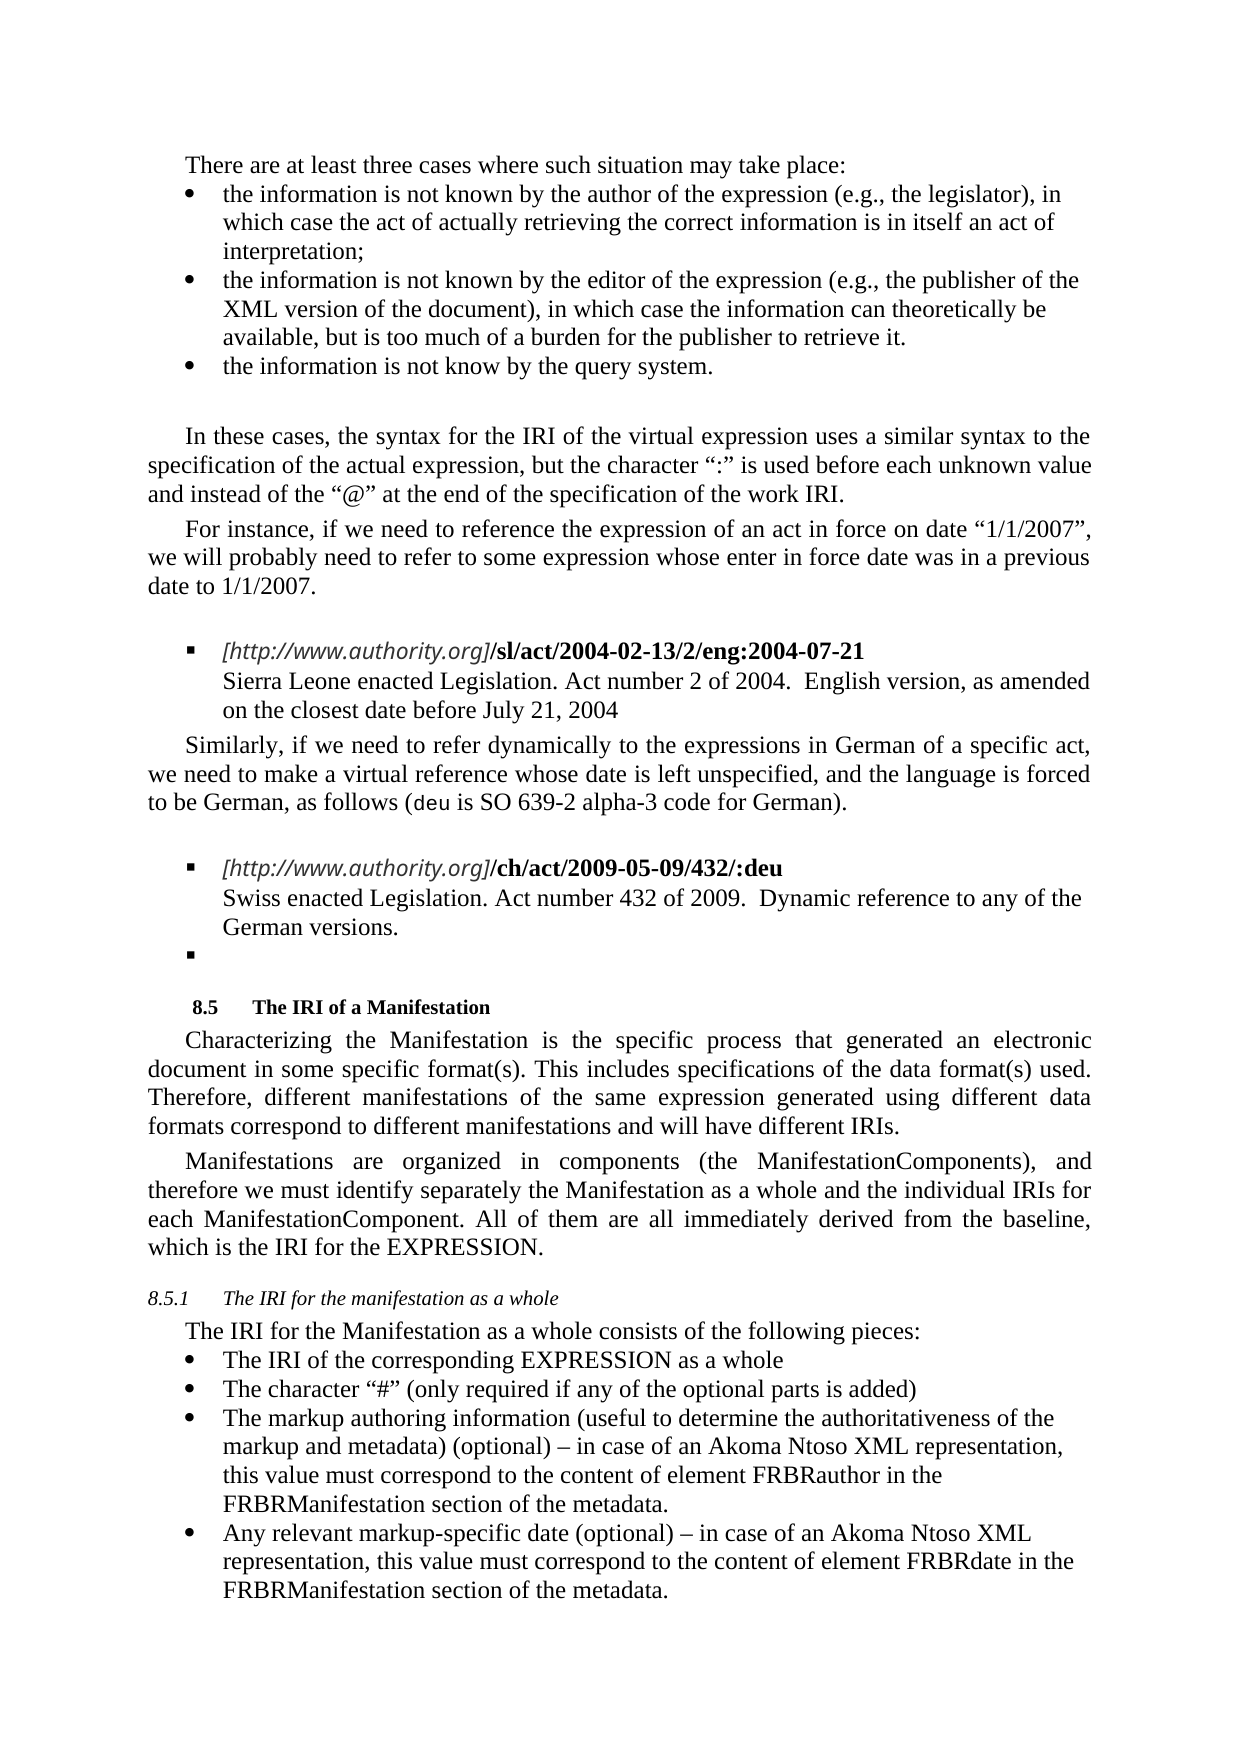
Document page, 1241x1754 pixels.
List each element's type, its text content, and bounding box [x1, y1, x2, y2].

list the information is not known by the editor of the expression (e.g., the publisher of the XML version of the document), in which case the information can theoretically be available, but is too much of a burden for the publisher to retrieve it. [185, 265, 1092, 351]
subtitle The IRI of a Manifestation [192, 994, 1092, 1019]
text Similarly, if we need to refer dynamically to the expressions in German of a specific act, we need to make a virtual reference whose date is left unspecified, and the language is forced to be German, as follows (deu is SO 639-2 alpha-3 code for German). [148, 730, 1092, 817]
text In these cases, the syntax for the IRI of the virtual expression uses a similar syntax to the specification of the actual expression, but the character “:” is used before each unknown value and instead of the “@” at the end of the specification of the work IRI. [148, 421, 1092, 507]
list the information is not known by the author of the expression (e.g., the legislator), in which case the act of actually retrieving the correct information is in itself an act of interpretation; [185, 179, 1092, 265]
subtitle The IRI for the manifestation as a whole [148, 1286, 1092, 1310]
list the information is not know by the query system. [185, 351, 1092, 380]
list [http://www.authority.org]/ch/act/2009-05-09/432/:deu Swiss enacted Legislation. Act number 432 of 2009. Dynamic reference to any of the German versions. [185, 852, 1092, 941]
list The IRI of the corresponding EXPRESSION as a whole [185, 1345, 1092, 1374]
text Manifestations are organized in components (the ManifestationComponents), and therefore we must identify separately the Manifestation as a whole and the individual IRIs for each ManifestationComponent. All of them are all immediately derived from the baseline, which is the IRI for the EXPRESSION. [148, 1146, 1092, 1261]
text The IRI for the Manifestation as a whole consists of the following pieces: [148, 1316, 1092, 1345]
list Any relevant markup-specific date (optional) – in case of an Akoma Ntoso XML representation, this value must correspond to the content of element FRBRdate in the FRBRManifestation section of the metadata. [185, 1518, 1092, 1604]
list The markup authoring information (useful to determine the authoritativeness of the markup and metadata) (optional) – in case of an Akoma Ntoso XML representation, this value must correspond to the content of element FRBRauthor in the FRBRManifestation section of the metadata. [185, 1403, 1092, 1518]
text For instance, if we need to reference the expression of an act in force on date “1/1/2007”, we will probably need to refer to some expression whose enter in force date was in a previous date to 1/1/2007. [148, 514, 1092, 600]
text There are at least three cases where such situation may take place: [148, 150, 1092, 179]
list [http://www.authority.org]/sl/act/2004-02-13/2/eng:2004-07-21 Sierra Leone enacted Legislation. Act number 2 of 2004. English version, as amended on the closest date before July 21, 2004 [185, 635, 1092, 724]
text Characterizing the Manifestation is the specific process that generated an electronic document in some specific format(s). This includes specifications of the data format(s) used. Therefore, different manifestations of the same expression generated using different data formats correspond to different manifestations and will have different IRIs. [148, 1025, 1092, 1140]
list The character “#” (only required if any of the optional parts is added) [185, 1374, 1092, 1403]
